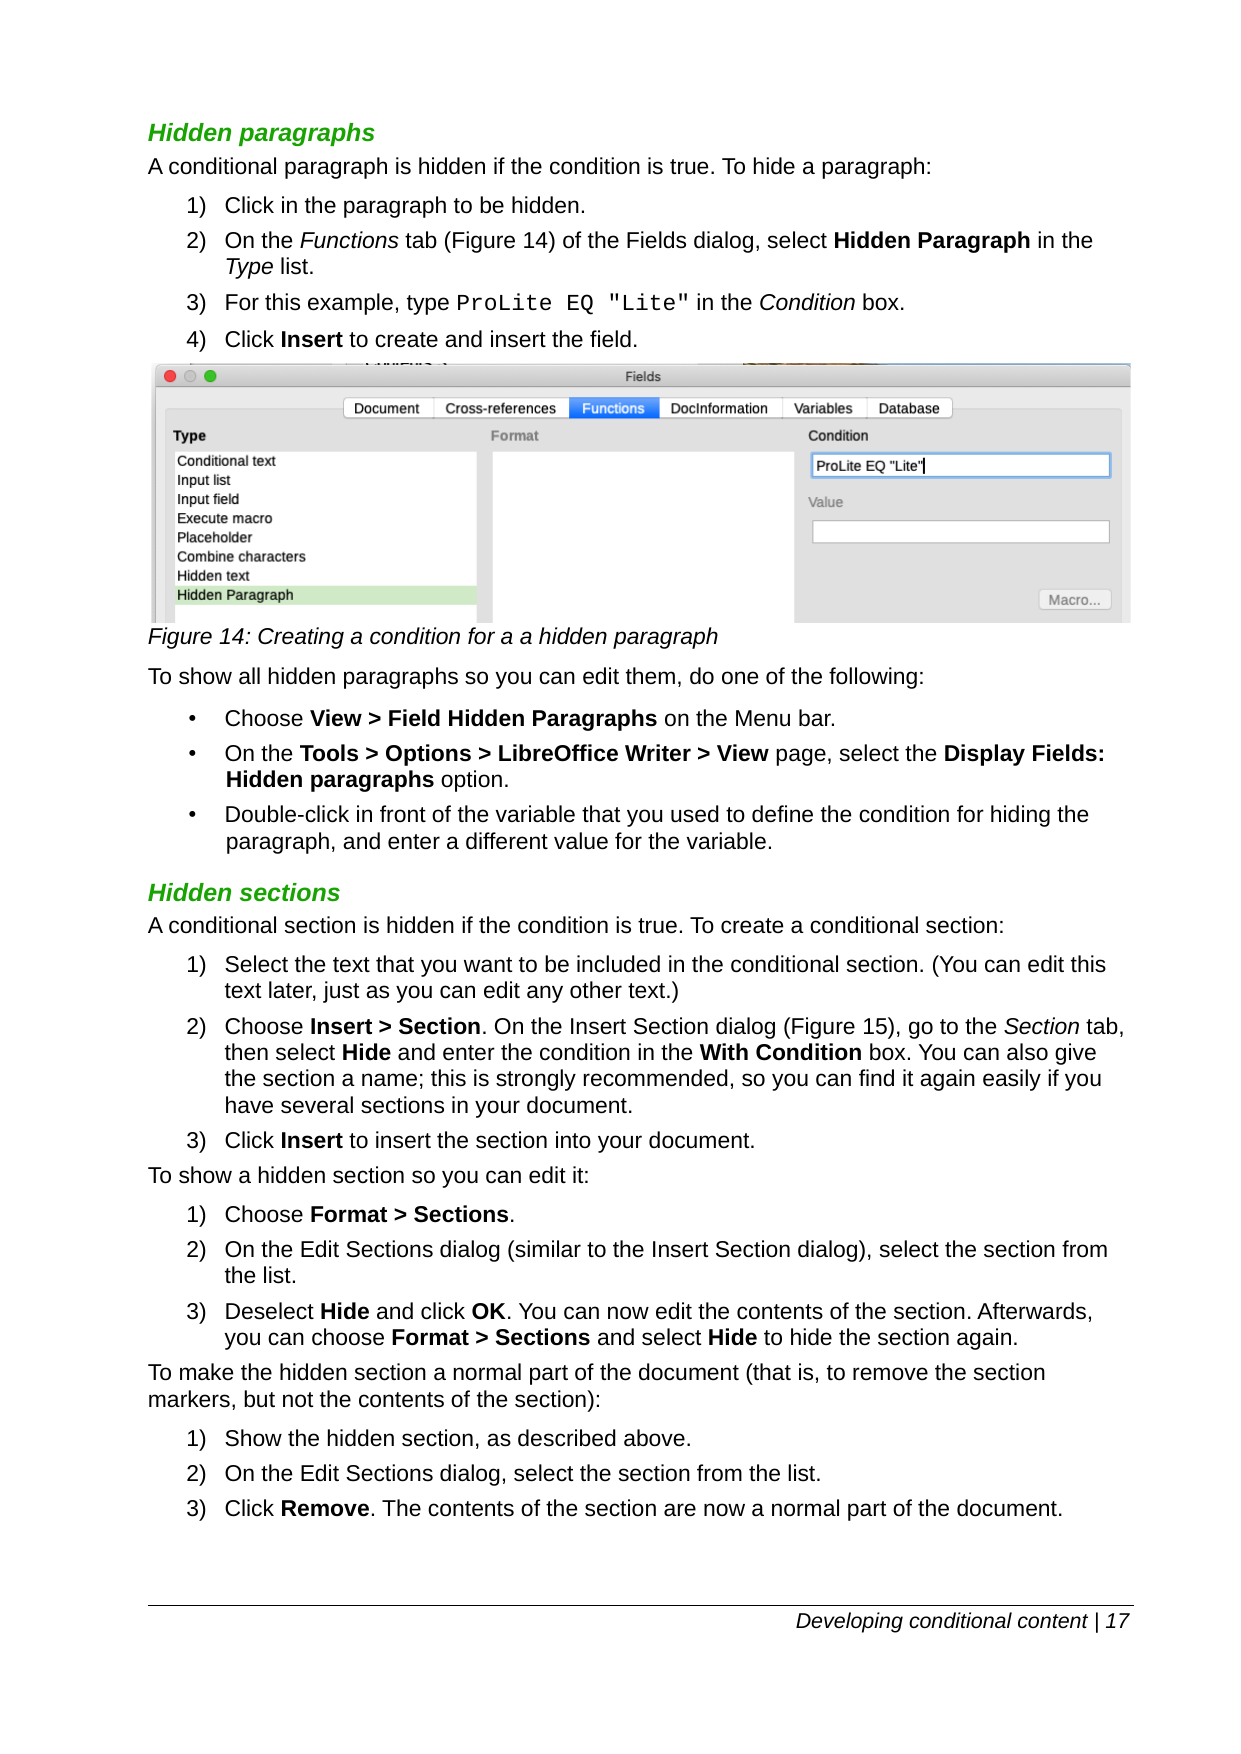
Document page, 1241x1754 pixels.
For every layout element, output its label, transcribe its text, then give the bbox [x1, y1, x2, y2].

picture [151, 363, 1131, 623]
list Show the hidden section, as described above. [207, 1424, 1134, 1451]
list Choose Format > Sections. [207, 1201, 1134, 1227]
list On the Tools > Options > LibreOffice Writer > View page, select the Display Fields: Hidden paragraphs option. [185, 737, 1134, 792]
text Figure 14: Creating a condition for a a hidden paragraph [148, 364, 1134, 649]
subtitle Hidden paragraphs [148, 118, 1134, 147]
list Deselect Hide and click OK. You can now edit the contents of the section. Afterwards, you can choose Format > Sections and select Hide to hide the section again. [207, 1298, 1134, 1350]
list Click in the paragraph to be hidden. [207, 192, 1134, 218]
list On the Edit Sections dialog, select the section from the list. [207, 1460, 1134, 1486]
list Click Insert to insert the section into your document. [207, 1127, 1134, 1153]
list Click Insert to create and insert the field. [207, 326, 1134, 352]
list On the Functions tab (Figure 14) of the Fields dialog, select Hidden Paragraph in the Type list. [207, 227, 1134, 279]
list Choose Insert > Section. On the Insert Section dialog (Figure 15), go to the Section tab, then select Hide and enter the condition in the With Condition box. You can also give the section a name; this is strongly recommended, so you can find it again easily if you have several sections in your document. [207, 1013, 1134, 1118]
list Double-click in front of the variable that you used to define the condition for hiding the paragraph, and enter a different value for the variable. [185, 798, 1134, 857]
list A conditional paragraph is hidden if the condition is true. To hide a paragraph: [148, 153, 1134, 179]
list Select the text that you want to be included in the conditional section. (You can edit this text later, just as you can edit any other text.) [207, 951, 1134, 1004]
list A conditional section is hidden if the condition is true. To create a conditional section: [148, 912, 1134, 938]
list To make the hidden section a normal part of the document (that is, to remove the section markers, but not the contents of the section): [148, 1359, 1134, 1412]
list On the Edit Sections dialog (similar to the Insert Section dialog), select the section from the list. [207, 1236, 1134, 1289]
subtitle Hidden sections [148, 877, 1134, 906]
list To show all hidden paragraphs so you can edit them, do one of the following: [148, 663, 1134, 689]
list Choose View > Field Hidden Paragraphs on the Menu bar. [185, 702, 1134, 731]
list Click Remove. The contents of the section are now a normal part of the document. [207, 1495, 1134, 1521]
list For this example, type ProLite EQ "Lite" in the Condition box. [207, 288, 1134, 317]
list To show a hidden section so you can edit it: [148, 1162, 1134, 1188]
